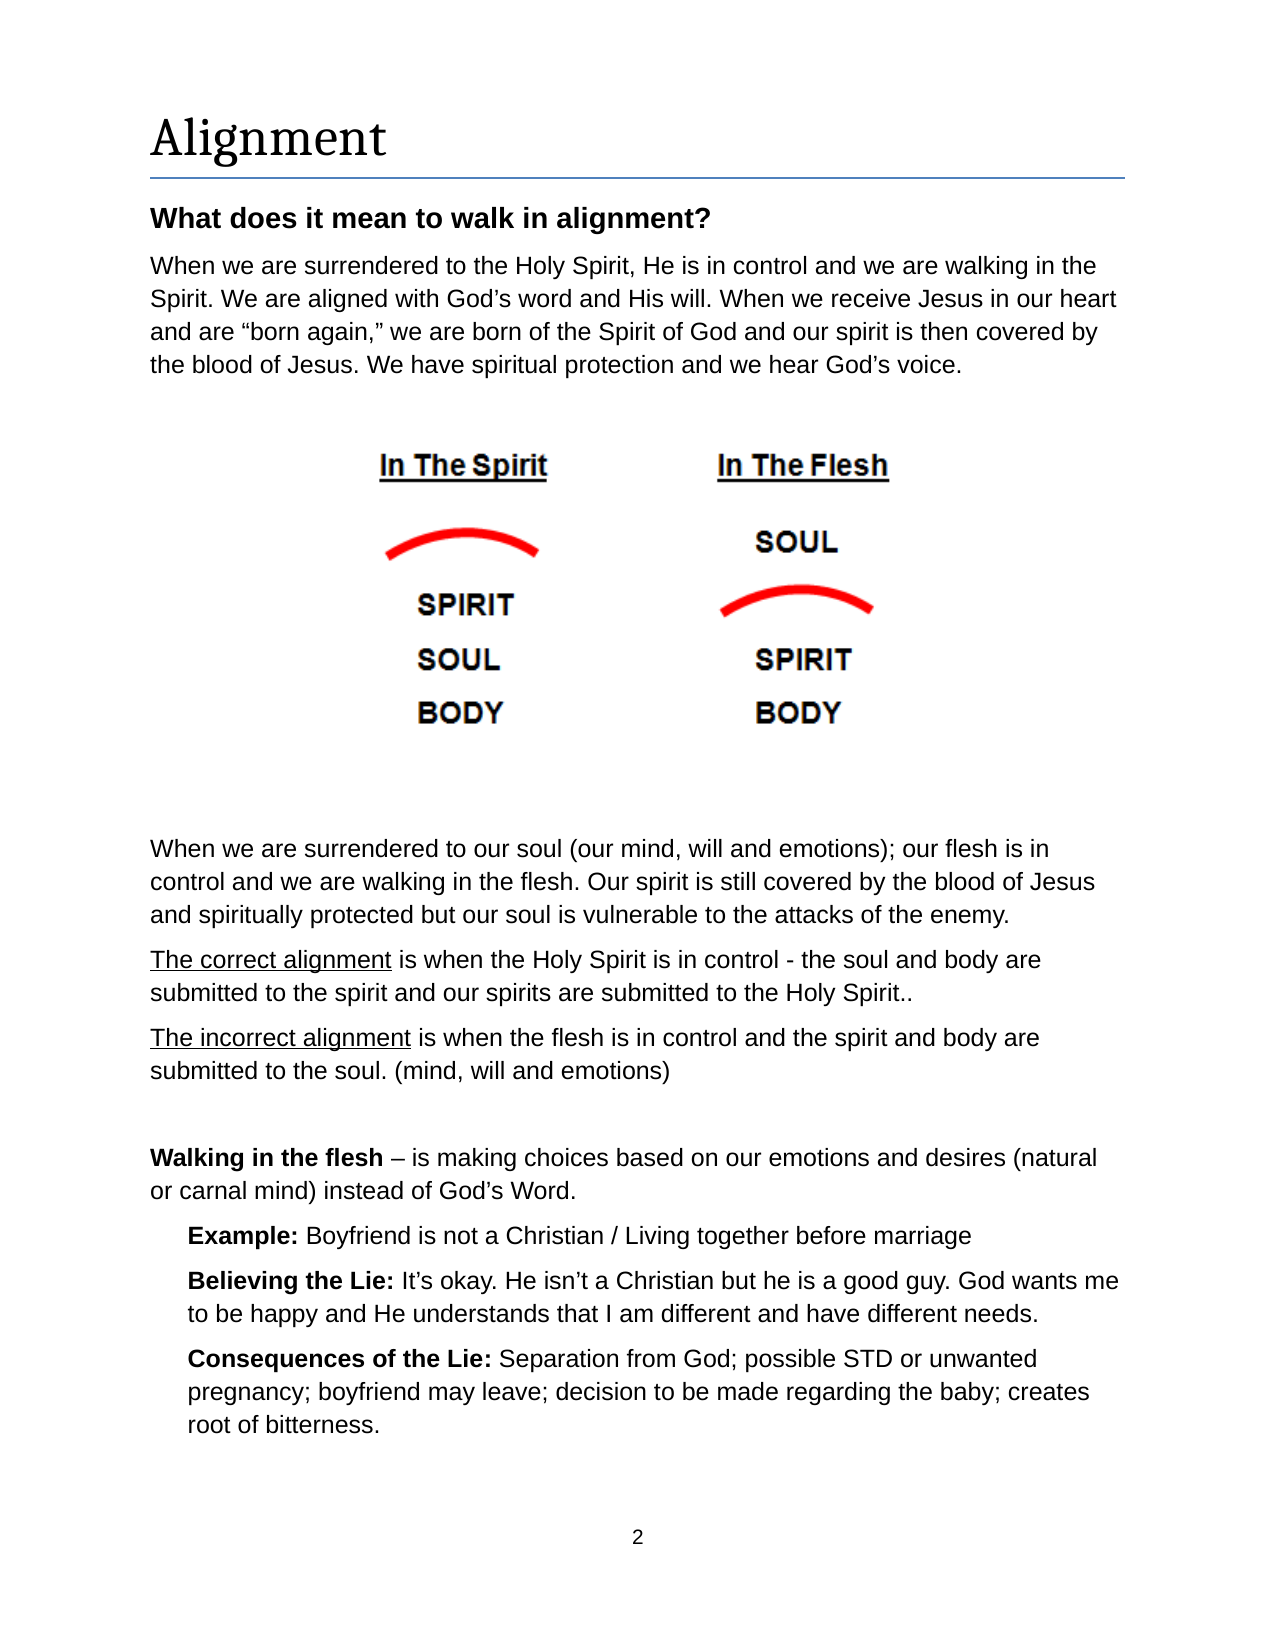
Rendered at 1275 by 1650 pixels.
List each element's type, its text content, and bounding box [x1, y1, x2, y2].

text When we are surrendered to our soul (our mind, will and emotions); our flesh is in control and we are walking in the flesh. Our spirit is still covered by the blood of Jesus and spiritually protected but our soul is vulnerable to the attacks of the enemy. [150, 834, 1125, 929]
text Believing the Lie: It’s okay. He isn’t a Christian but he is a good guy. God wants me to be happy and He understands that I am different and have different needs. [187, 1266, 1125, 1328]
text When we are surrendered to the Holy Spirit, He is in control and we are walking in the Spirit. We are aligned with God’s word and His will. When we receive Jesus in our heart and are “born again,” we are born of the Spirit of God and our spirit is then covered by the blood of Jesus. We have spiritual protection and we hear God’s voice. [150, 251, 1125, 379]
title Alignment [150, 107, 1125, 177]
text Walking in the flesh – is making choices based on our emotions and desires (natural or carnal mind) instead of God’s Word. [150, 1143, 1125, 1205]
subtitle What does it mean to walk in alignment? [150, 201, 1125, 234]
text The correct alignment is when the Holy Spirit is in control - the soul and body are submitted to the spirit and our spirits are submitted to the Holy Spirit.. [150, 945, 1125, 1007]
text Consequences of the Lie: Separation from God; possible STD or unwanted pregnancy; boyfriend may leave; decision to be made regarding the baby; creates root of bitterness. [187, 1344, 1125, 1439]
picture [364, 440, 913, 774]
text The incorrect alignment is when the flesh is in control and the spirit and body are submitted to the soul. (mind, will and emotions) [150, 1023, 1125, 1085]
text Example: Boyfriend is not a Christian / Living together before marriage [187, 1221, 1125, 1250]
